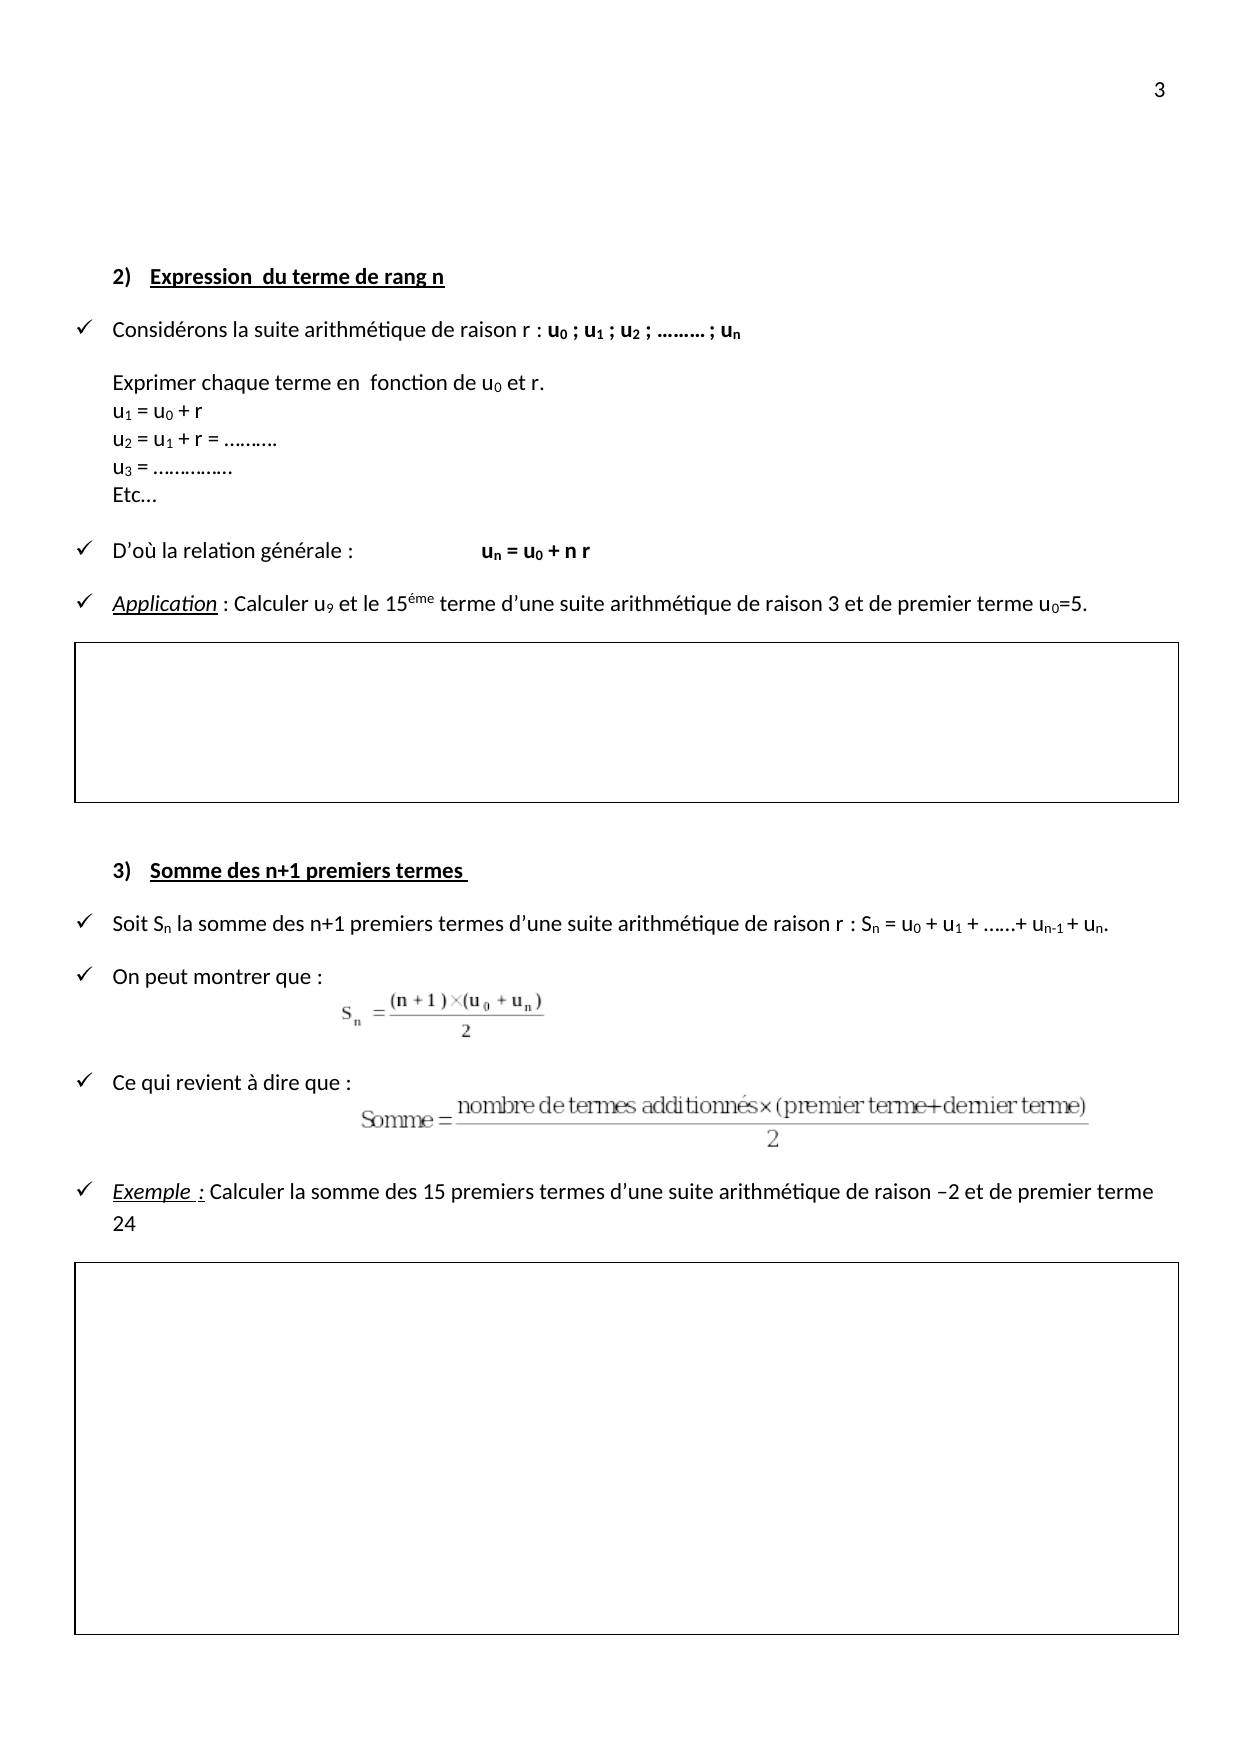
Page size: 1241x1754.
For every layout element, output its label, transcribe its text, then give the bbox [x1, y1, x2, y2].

text Etc… [75, 480, 1165, 508]
text Exprimer chaque terme en fonction de u0 et r. [75, 368, 1165, 396]
table_header [76, 1263, 1178, 1634]
text u2 = u1 + r = ………. [75, 424, 1165, 452]
list D’où la relation générale : un = u0 + n r [75, 536, 1165, 564]
table_header [76, 643, 1178, 802]
list On peut montrer que : [75, 962, 1165, 1043]
list Considérons la suite arithmétique de raison r : u0 ; u1 ; u2 ; ……… ; un [75, 315, 1165, 343]
text u1 = u0 + r [75, 396, 1165, 424]
list Expression du terme de rang n [112, 262, 1165, 290]
list Soit Sn la somme des n+1 premiers termes d’une suite arithmétique de raison r : Sn = u0 + u1 + ……+ un-1 + un. [75, 909, 1165, 937]
list Ce qui revient à dire que : [75, 1068, 1165, 1152]
text u3 = …………… [75, 452, 1165, 480]
list Exemple : Calculer la somme des 15 premiers termes d’une suite arithmétique de raison –2 et de premier terme 24 [75, 1177, 1165, 1237]
list Somme des n+1 premiers termes [112, 856, 1165, 884]
list Application : Calculer u9 et le 15éme terme d’une suite arithmétique de raison 3 et de premier terme u0=5. [75, 589, 1165, 617]
